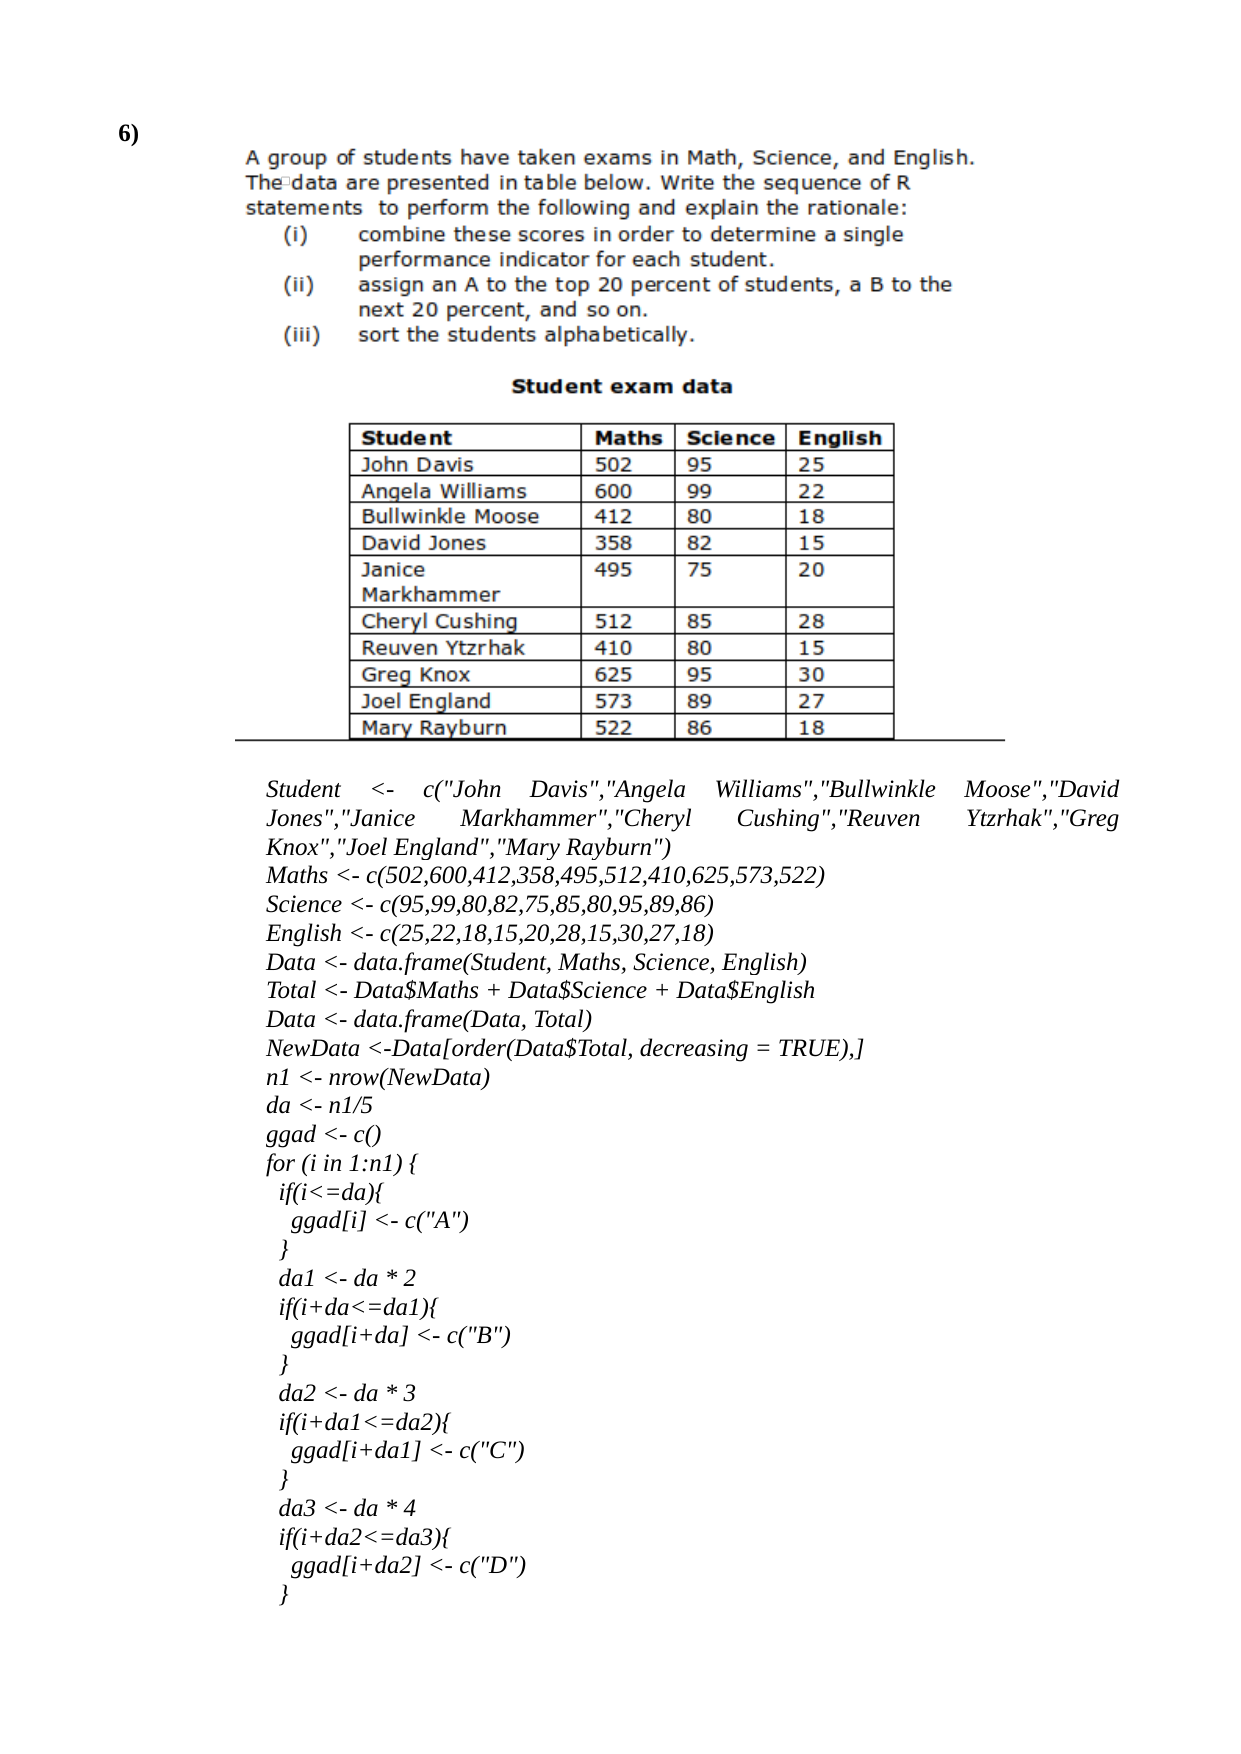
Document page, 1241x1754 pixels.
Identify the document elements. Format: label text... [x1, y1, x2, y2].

text ggad[i] <- c("A") [266, 1205, 1122, 1234]
text n1 <- nrow(NewData) [266, 1062, 1122, 1090]
text Maths <- c(502,600,412,358,495,512,410,625,573,522) [266, 860, 1122, 889]
text } [266, 1234, 1122, 1263]
text 6) [118, 118, 1122, 147]
text } [266, 1579, 1122, 1608]
text ggad[i+da2] <- c("D") [266, 1550, 1122, 1579]
text NewData <-Data[order(Data$Total, decreasing = TRUE),] [266, 1033, 1122, 1062]
text Data <- data.frame(Data, Total) [266, 1004, 1122, 1033]
text ggad[i+da1] <- c("C") [266, 1435, 1122, 1464]
text if(i+da2<=da3){ [266, 1522, 1122, 1550]
text da1 <- da * 2 [266, 1263, 1122, 1292]
text Total <- Data$Maths + Data$Science + Data$English [266, 975, 1122, 1004]
text Data <- data.frame(Student, Maths, Science, English) [266, 947, 1122, 975]
text ggad[i+da] <- c("B") [266, 1320, 1122, 1349]
text English <- c(25,22,18,15,20,28,15,30,27,18) [266, 918, 1122, 947]
text Science <- c(95,99,80,82,75,85,80,95,89,86) [266, 889, 1122, 918]
text da2 <- da * 3 [266, 1378, 1122, 1407]
text Student <- c("John Davis","Angela Williams","Bullwinkle Moose","David Jones","Janice Markhammer","Cheryl Cushing","Reuven Ytzrhak","Greg Knox","Joel England","Mary Rayburn") [266, 774, 1122, 860]
text for (i in 1:n1) { [266, 1148, 1122, 1177]
picture [235, 146, 1006, 746]
text da <- n1/5 [266, 1090, 1122, 1119]
text if(i+da1<=da2){ [266, 1407, 1122, 1435]
text if(i+da<=da1){ [266, 1292, 1122, 1320]
text } [266, 1349, 1122, 1378]
text ggad <- c() [266, 1119, 1122, 1148]
text if(i<=da){ [266, 1177, 1122, 1205]
text da3 <- da * 4 [266, 1493, 1122, 1522]
text } [266, 1464, 1122, 1493]
